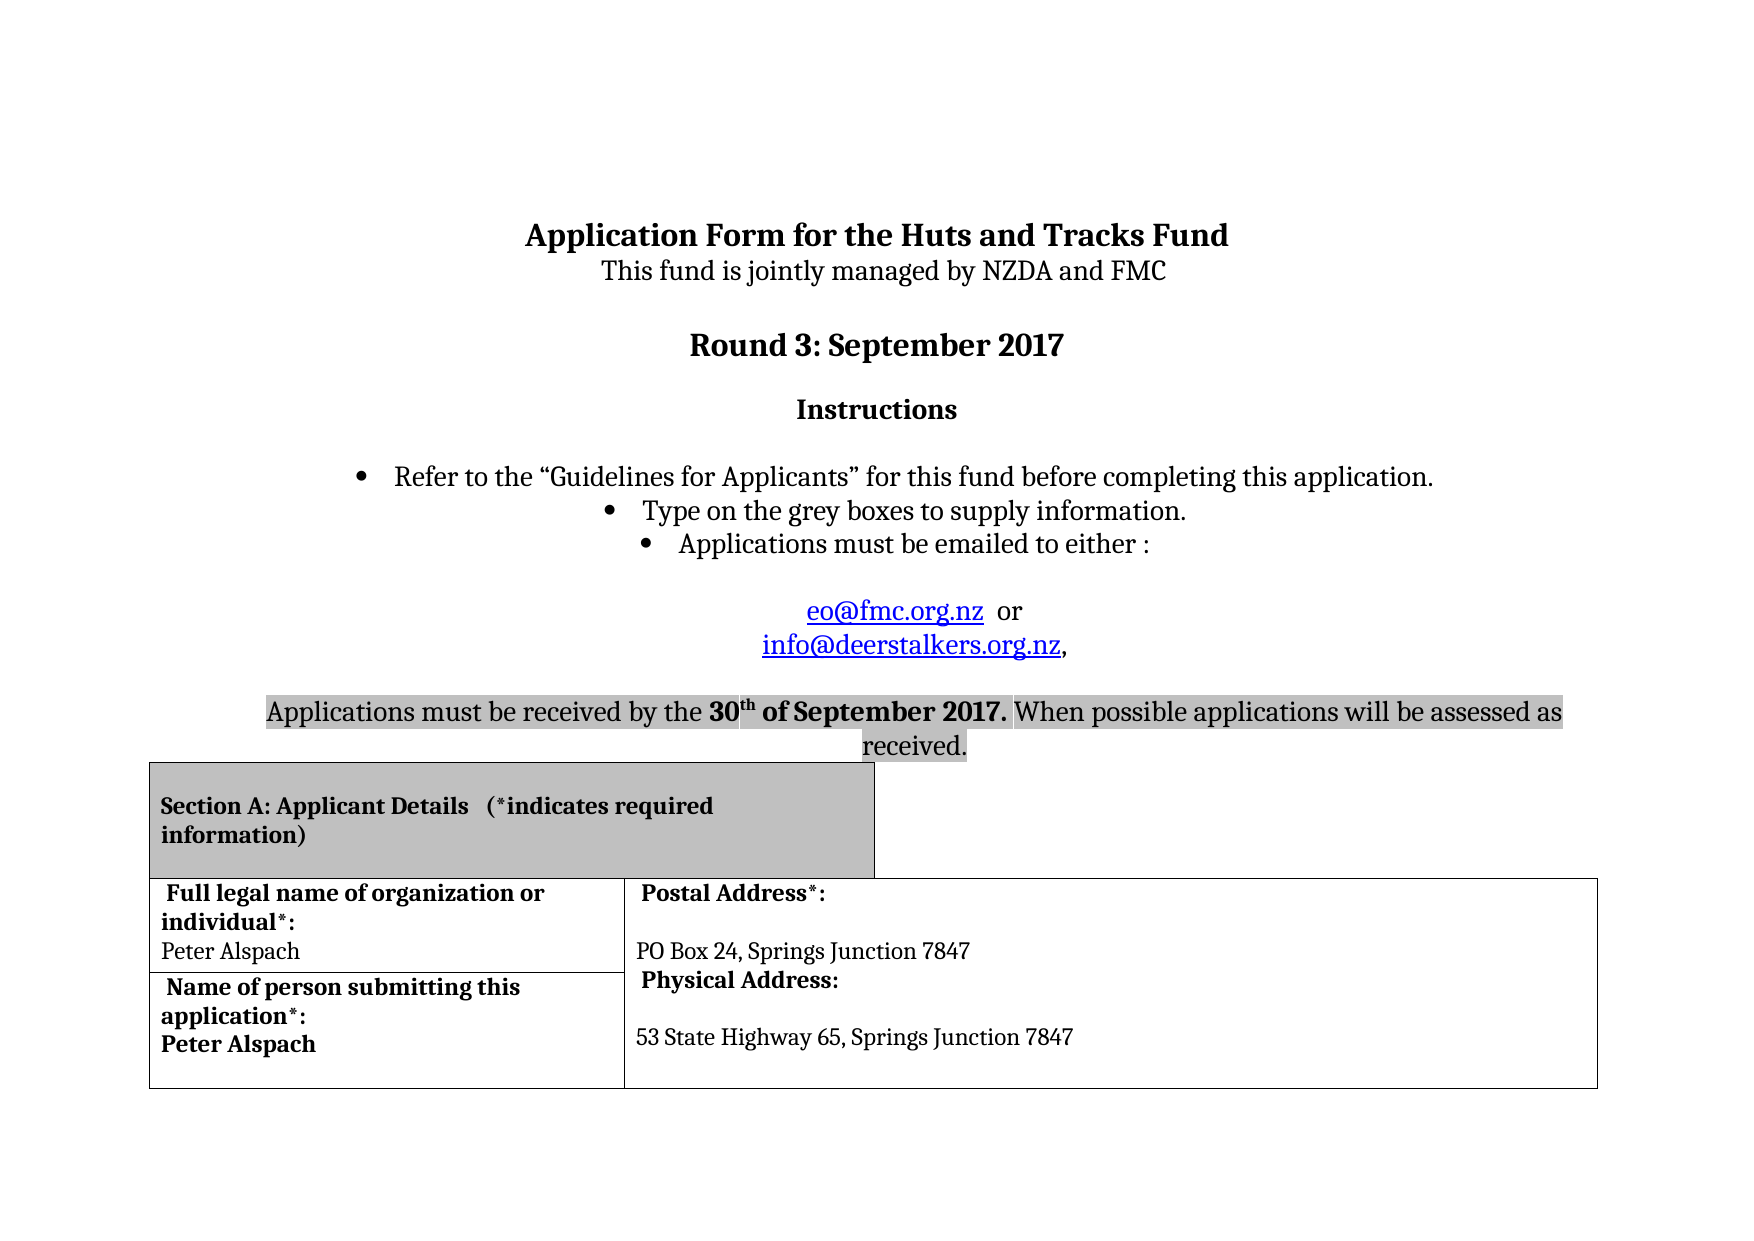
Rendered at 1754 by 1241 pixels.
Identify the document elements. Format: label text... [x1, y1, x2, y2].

table_header [875, 762, 1598, 878]
table_cell Postal Address*: PO Box 24, Springs Junction 7847 Physical Address: 53 State Highway 65, Springs Junction 7847 [625, 879, 1597, 1088]
table_cell Name of person submitting this application*: Peter Alspach [150, 973, 624, 1088]
list eo@fmc.org.nz or [225, 594, 1604, 628]
text Application Form for the Huts and Tracks Fund [450, 216, 1604, 254]
list Type on the grey boxes to supply information. [187, 494, 1604, 527]
list Applications must be received by the 30th of September 2017. When possible applications will be assessed as received. [225, 695, 1604, 762]
list info@deerstalkers.org.nz, [225, 628, 1604, 662]
text Instructions [150, 393, 1604, 427]
list This fund is jointly managed by NZDA and FMC [562, 254, 1604, 288]
list Applications must be emailed to either : [187, 527, 1604, 561]
table_cell Full legal name of organization or individual*: Peter Alspach [150, 879, 624, 972]
text Round 3: September 2017 [150, 326, 1604, 364]
list Refer to the “Guidelines for Applicants” for this fund before completing this application. [187, 460, 1604, 494]
table_header Section A: Applicant Details (*indicates required information) [150, 763, 874, 878]
